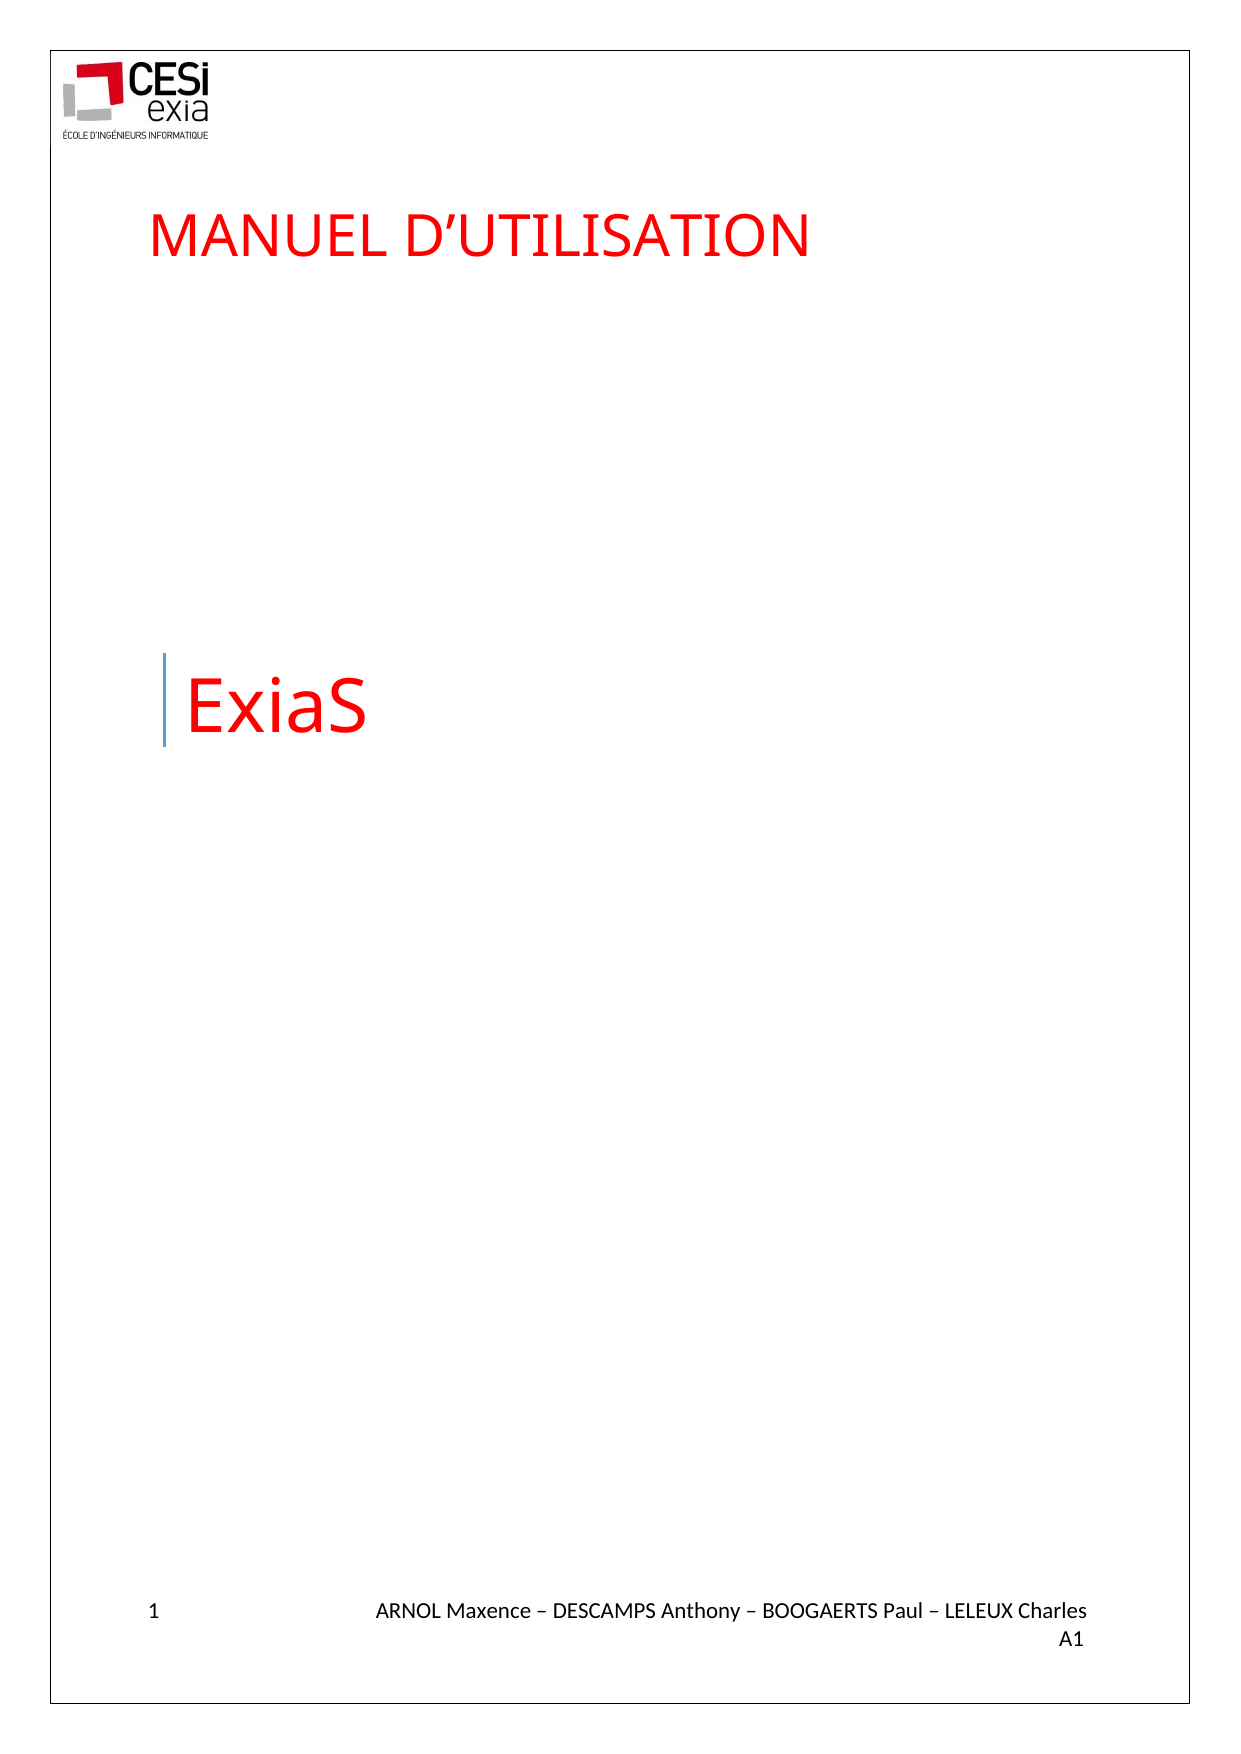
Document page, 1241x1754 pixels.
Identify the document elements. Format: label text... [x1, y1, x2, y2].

text [943, 194, 1051, 273]
text MANUEL D’UTILISATION [148, 194, 1025, 273]
text [983, 194, 1083, 273]
text ExiaSaver [166, 653, 394, 747]
text [1002, 194, 1093, 273]
